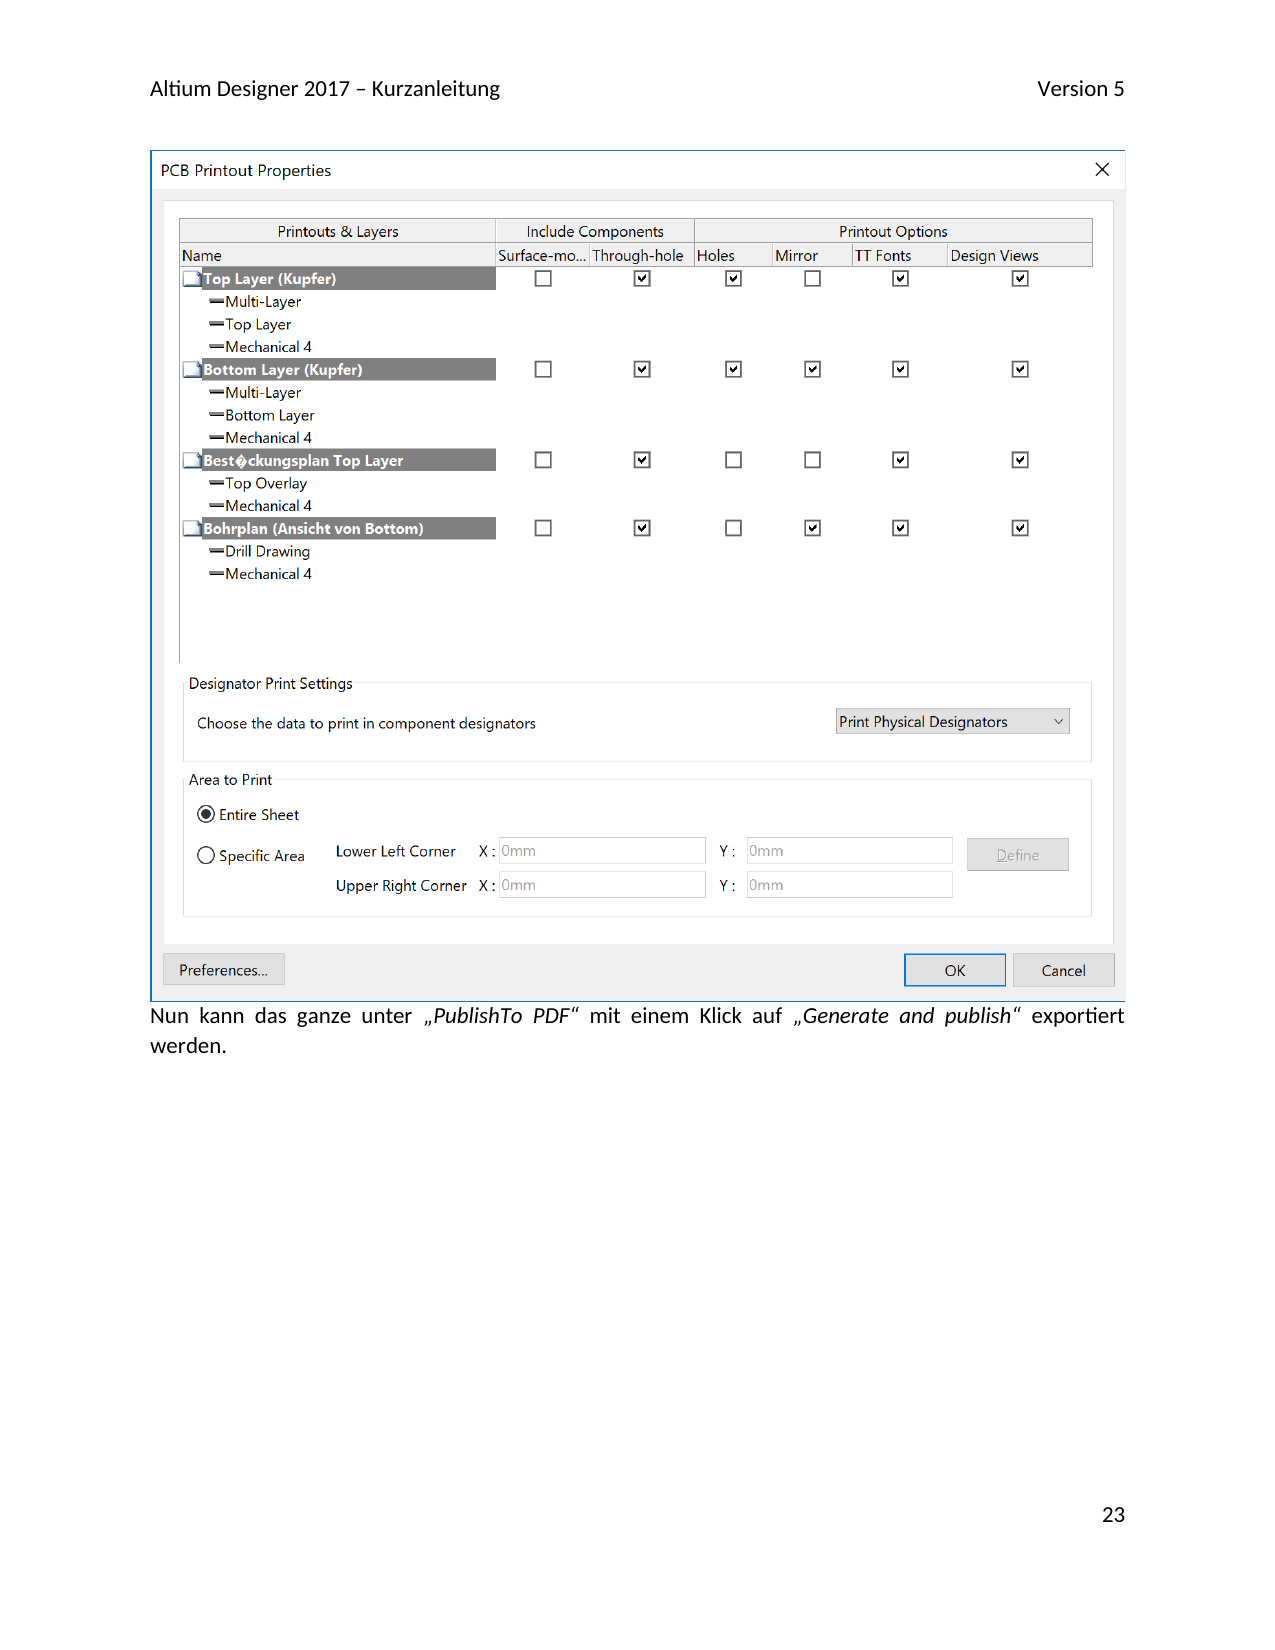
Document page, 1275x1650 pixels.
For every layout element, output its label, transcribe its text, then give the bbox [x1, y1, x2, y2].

text Nun kann das ganze unter „PublishTo PDF“ mit einem Klick auf „Generate and publish“ exportiert werden. [150, 1002, 1125, 1059]
